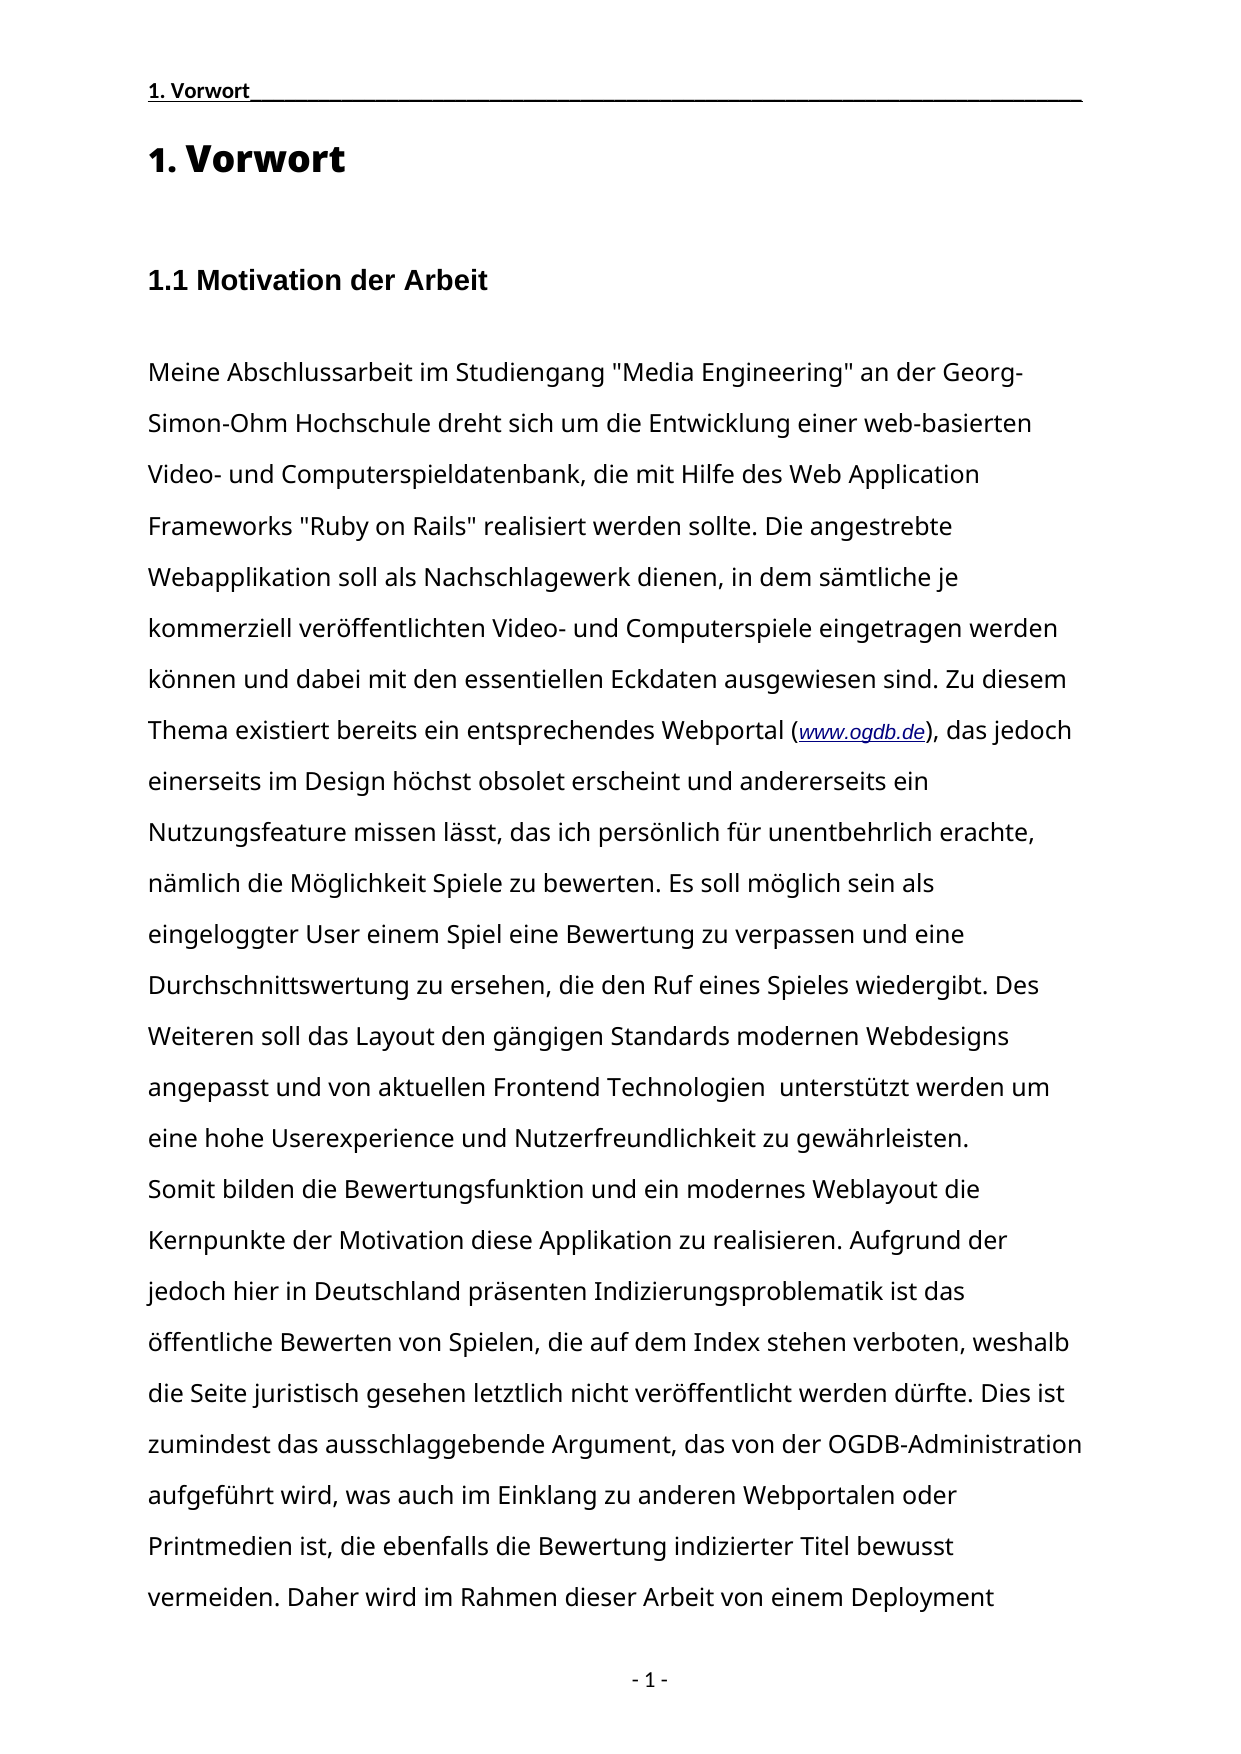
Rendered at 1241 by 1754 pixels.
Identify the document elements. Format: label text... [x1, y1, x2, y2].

subtitle 1. Vorwort [148, 133, 1093, 184]
subtitle 1.1 Motivation der Arbeit [148, 263, 1093, 296]
text Somit bilden die Bewertungsfunktion und ein modernes Weblayout die Kernpunkte der Motivation diese Applikation zu realisieren. Aufgrund der jedoch hier in Deutschland präsenten Indizierungsproblematik ist das öffentliche Bewerten von Spielen, die auf dem Index stehen verboten, weshalb die Seite juristisch gesehen letztlich nicht veröffentlicht werden dürfte. Dies ist zumindest das ausschlaggebende Argument, das von der OGDB-Administration aufgeführt wird, was auch im Einklang zu anderen Webportalen oder Printmedien ist, die ebenfalls die Bewertung indizierter Titel bewusst vermeiden. Daher wird im Rahmen dieser Arbeit von einem Deployment [148, 1172, 1093, 1614]
text Meine Abschlussarbeit im Studiengang "Media Engineering" an der Georg-Simon-Ohm Hochschule dreht sich um die Entwicklung einer web-basierten Video- und Computerspieldatenbank, die mit Hilfe des Web Application Frameworks "Ruby on Rails" realisiert werden sollte. Die angestrebte Webapplikation soll als Nachschlagewerk dienen, in dem sämtliche je kommerziell veröffentlichten Video- und Computerspiele eingetragen werden können und dabei mit den essentiellen Eckdaten ausgewiesen sind. Zu diesem Thema existiert bereits ein entsprechendes Webportal (www.ogdb.de), das jedoch einerseits im Design höchst obsolet erscheint und andererseits ein Nutzungsfeature missen lässt, das ich persönlich für unentbehrlich erachte, nämlich die Möglichkeit Spiele zu bewerten. Es soll möglich sein als eingeloggter User einem Spiel eine Bewertung zu verpassen und eine Durchschnittswertung zu ersehen, die den Ruf eines Spieles wiedergibt. Des Weiteren soll das Layout den gängigen Standards modernen Webdesigns angepasst und von aktuellen Frontend Technologien unterstützt werden um eine hohe Userexperience und Nutzerfreundlichkeit zu gewährleisten. [148, 355, 1093, 1155]
